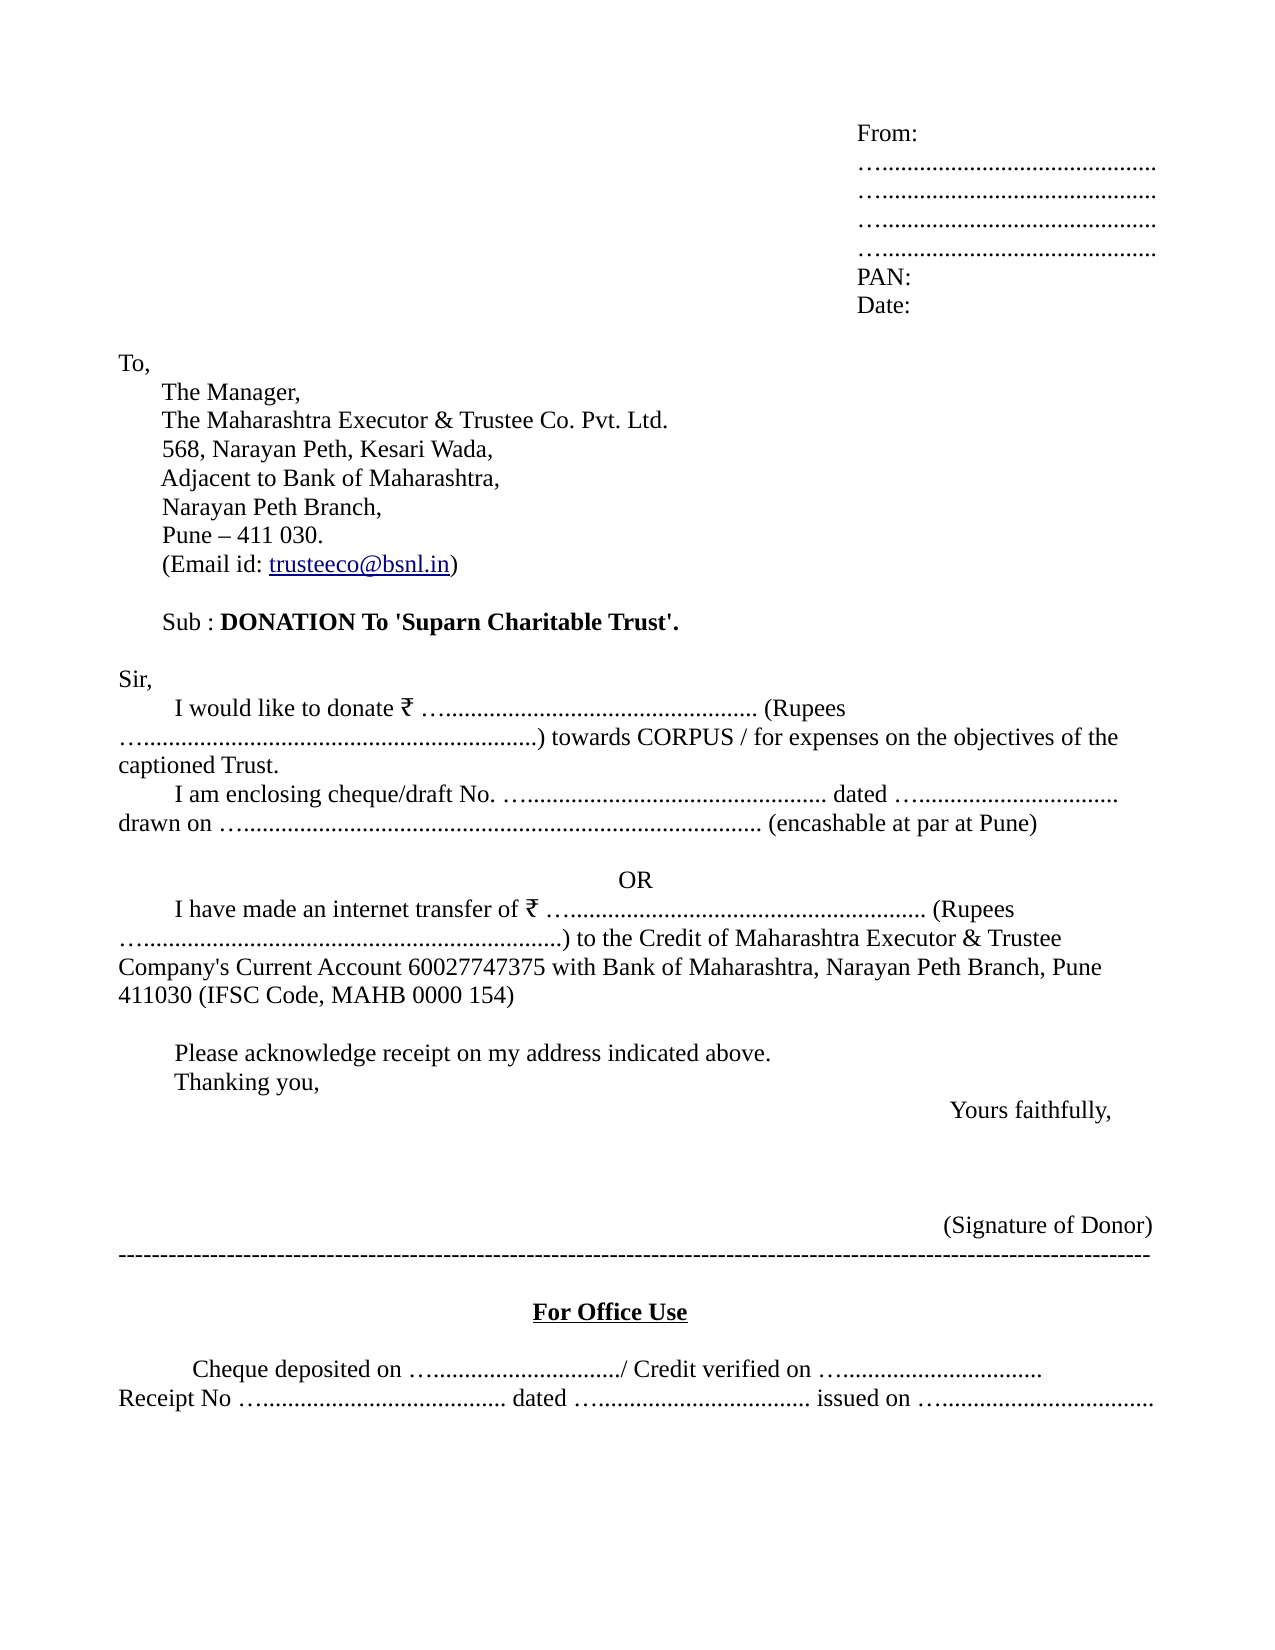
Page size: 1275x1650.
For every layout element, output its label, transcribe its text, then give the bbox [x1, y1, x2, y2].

text OR [118, 866, 1157, 894]
text Pune – 411 030. [118, 521, 1157, 549]
text Narayan Peth Branch, [118, 492, 1157, 521]
text Cheque deposited on …............................../ Credit verified on …................................ [118, 1354, 1157, 1383]
text The Manager, [118, 377, 1157, 406]
text For Office Use [118, 1297, 1157, 1326]
text Sub : DONATION To 'Suparn Charitable Trust'. [118, 607, 1157, 636]
text …............................................ [118, 233, 1157, 262]
text 568, Narayan Peth, Kesari Wada, [118, 434, 1157, 463]
text To, [118, 348, 1157, 377]
text Please acknowledge receipt on my address indicated above. [118, 1038, 1157, 1067]
text …............................................ [118, 204, 1157, 233]
text I am enclosing cheque/draft No. …................................................ dated …................................ drawn on …................................................................................... (encashable at par at Pune) [118, 779, 1157, 837]
text Sir, [118, 664, 1157, 693]
text (Signature of Donor) [118, 1211, 1157, 1239]
text Yours faithfully, [118, 1096, 1157, 1124]
text From: [118, 118, 1157, 147]
text (Email id: trusteeco@bsnl.in) [118, 549, 1157, 578]
text ---------------------------------------------------------------------------------------------------------------------------- [118, 1239, 1157, 1268]
text I would like to donate ₹ ….................................................. (Rupees …...............................................................) towards CORPUS / for expenses on the objectives of the captioned Trust. [118, 693, 1157, 779]
text I have made an internet transfer of ₹ …......................................................... (Rupees …...................................................................) to the Credit of Maharashtra Executor & Trustee Company's Current Account 60027747375 with Bank of Maharashtra, Narayan Peth Branch, Pune 411030 (IFSC Code, MAHB 0000 154) [118, 894, 1157, 1009]
text The Maharashtra Executor & Trustee Co. Pvt. Ltd. [118, 406, 1157, 434]
text Adjacent to Bank of Maharashtra, [118, 463, 1157, 492]
text Thanking you, [118, 1067, 1157, 1096]
text …............................................ [118, 176, 1157, 204]
text Receipt No …....................................... dated ….................................. issued on ….................................. [118, 1383, 1157, 1412]
text Date: [118, 291, 1157, 319]
text …............................................ [118, 147, 1157, 176]
text PAN: [118, 262, 1157, 291]
